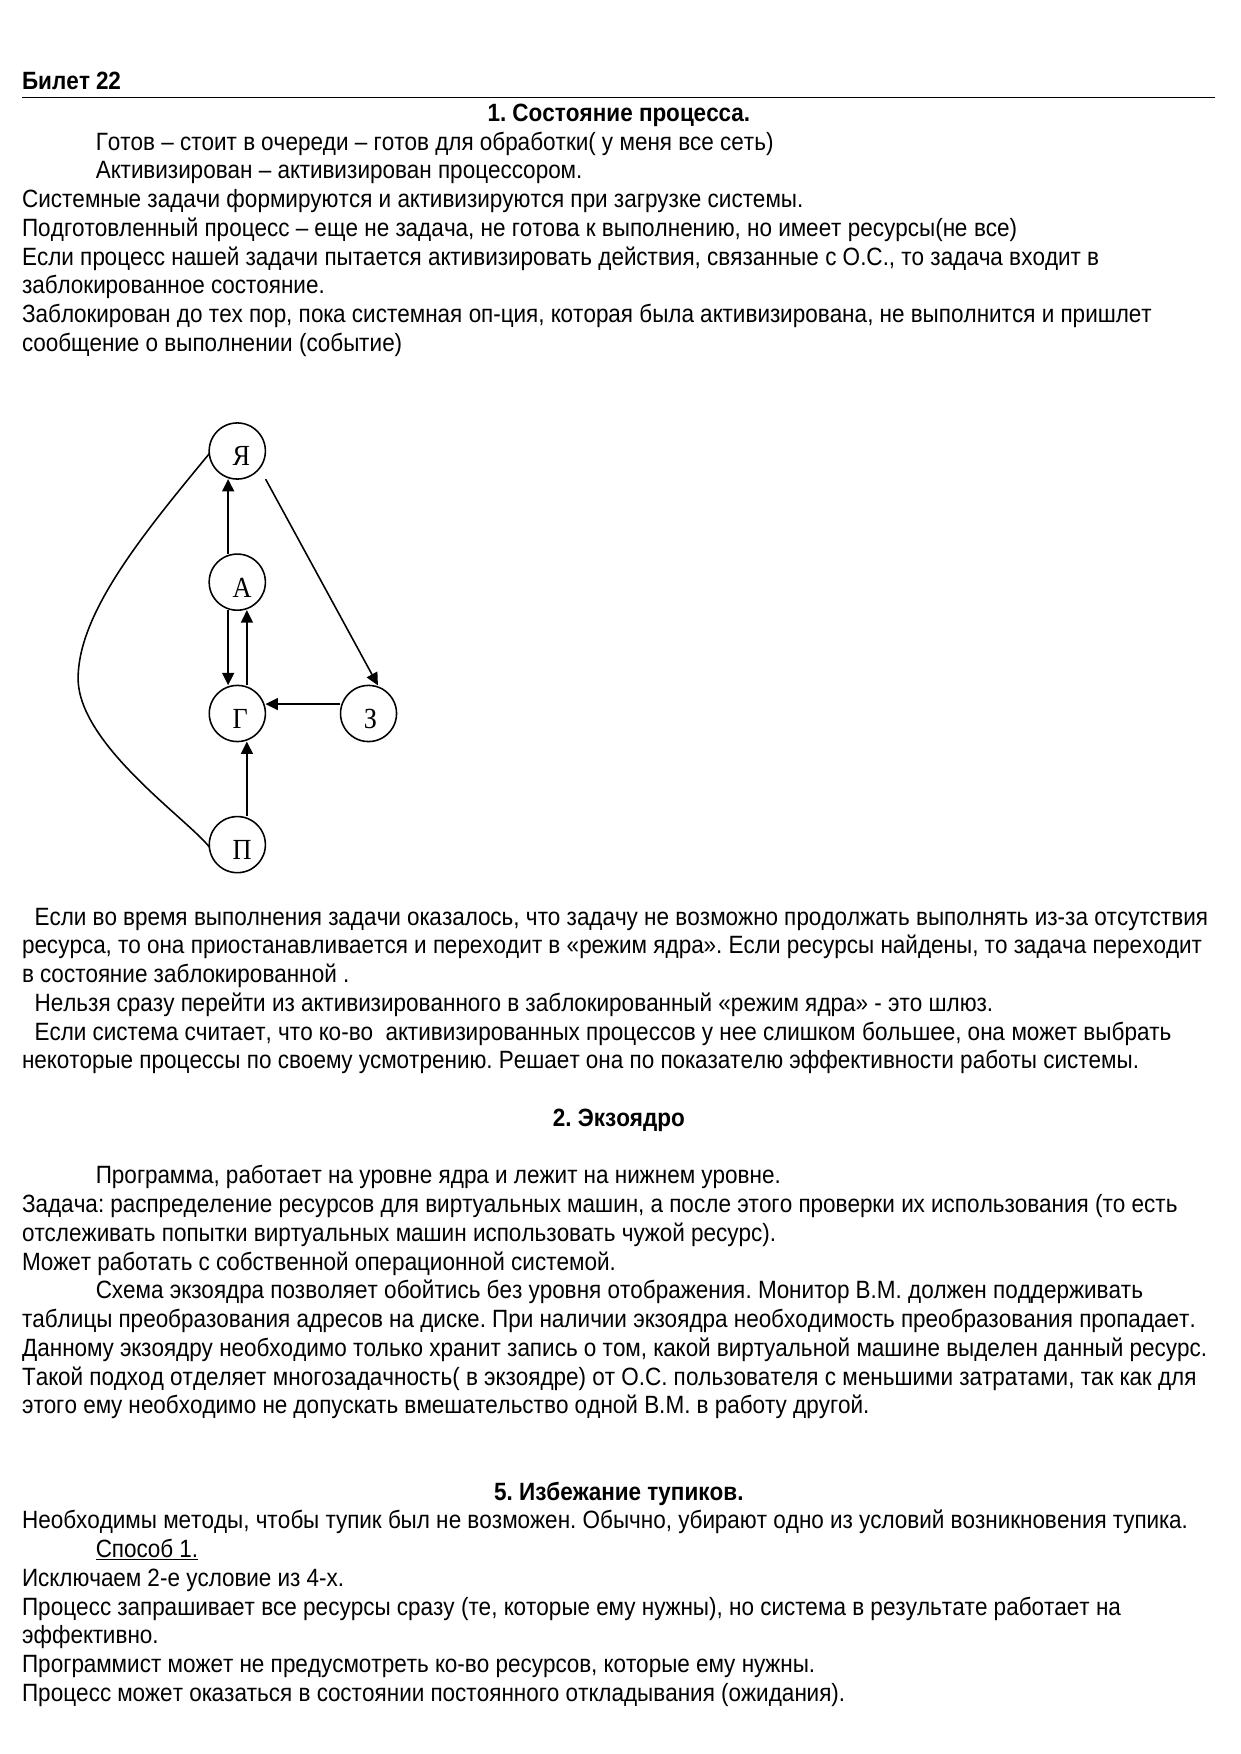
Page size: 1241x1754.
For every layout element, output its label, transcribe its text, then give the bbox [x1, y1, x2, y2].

text Исключаем 2-е условие из 4-х. [22, 1563, 1215, 1592]
text Программа, работает на уровне ядра и лежит на нижнем уровне. [22, 1160, 1215, 1189]
text Подготовленный процесс – еще не задача, не готова к выполнению, но имеет ресурсы(не все) [22, 213, 1215, 242]
text Системные задачи формируются и активизируются при загрузке системы. [22, 184, 1215, 213]
text 2. Экзоядро [22, 1103, 1215, 1132]
text Активизирован – активизирован процессором. [22, 155, 1215, 184]
text Если система считает, что ко-во активизированных процессов у нее слишком большее, она может выбрать некоторые процессы по своему усмотрению. Решает она по показателю эффективности работы системы. [22, 1017, 1215, 1074]
text Заблокирован до тех пор, пока системная оп-ция, которая была активизирована, не выполнится и пришлет сообщение о выполнении (событие) [22, 299, 1215, 357]
text Программист может не предусмотреть ко-во ресурсов, которые ему нужны. [22, 1649, 1215, 1678]
text Нельзя сразу перейти из активизированного в заблокированный «режим ядра» - это шлюз. [22, 988, 1215, 1017]
text Способ 1. [22, 1534, 1215, 1563]
text 5. Избежание тупиков. [22, 1477, 1215, 1505]
text 1. Состояние процесса. [22, 98, 1215, 127]
text Необходимы методы, чтобы тупик был не возможен. Обычно, убирают одно из условий возникновения тупика. [22, 1505, 1215, 1534]
text Схема экзоядра позволяет обойтись без уровня отображения. Монитор В.М. должен поддерживать таблицы преобразования адресов на диске. При наличии экзоядра необходимость преобразования пропадает. Данному экзоядру необходимо только хранит запись о том, какой виртуальной машине выделен данный ресурс. Такой подход отделяет многозадачность( в экзоядре) от О.С. пользователя с меньшими затратами, так как для этого ему необходимо не допускать вмешательство одной В.М. в работу другой. [22, 1275, 1215, 1419]
text Процесс запрашивает все ресурсы сразу (те, которые ему нужны), но система в результате работает на эффективно. [22, 1592, 1215, 1649]
text Если во время выполнения задачи оказалось, что задачу не возможно продолжать выполнять из-за отсутствия ресурса, то она приостанавливается и переходит в «режим ядра». Если ресурсы найдены, то задача переходит в состояние заблокированной . [22, 902, 1215, 988]
text Задача: распределение ресурсов для виртуальных машин, а после этого проверки их использования (то есть отслеживать попытки виртуальных машин использовать чужой ресурс). [22, 1189, 1215, 1247]
text Если процесс нашей задачи пытается активизировать действия, связанные с О.С., то задача входит в заблокированное состояние. [22, 242, 1215, 299]
text Готов – стоит в очереди – готов для обработки( у меня все сеть) [22, 127, 1215, 155]
text Может работать с собственной операционной системой. [22, 1247, 1215, 1275]
text Билет 22 [22, 66, 1215, 97]
text Процесс может оказаться в состоянии постоянного откладывания (ожидания). [22, 1678, 1215, 1707]
